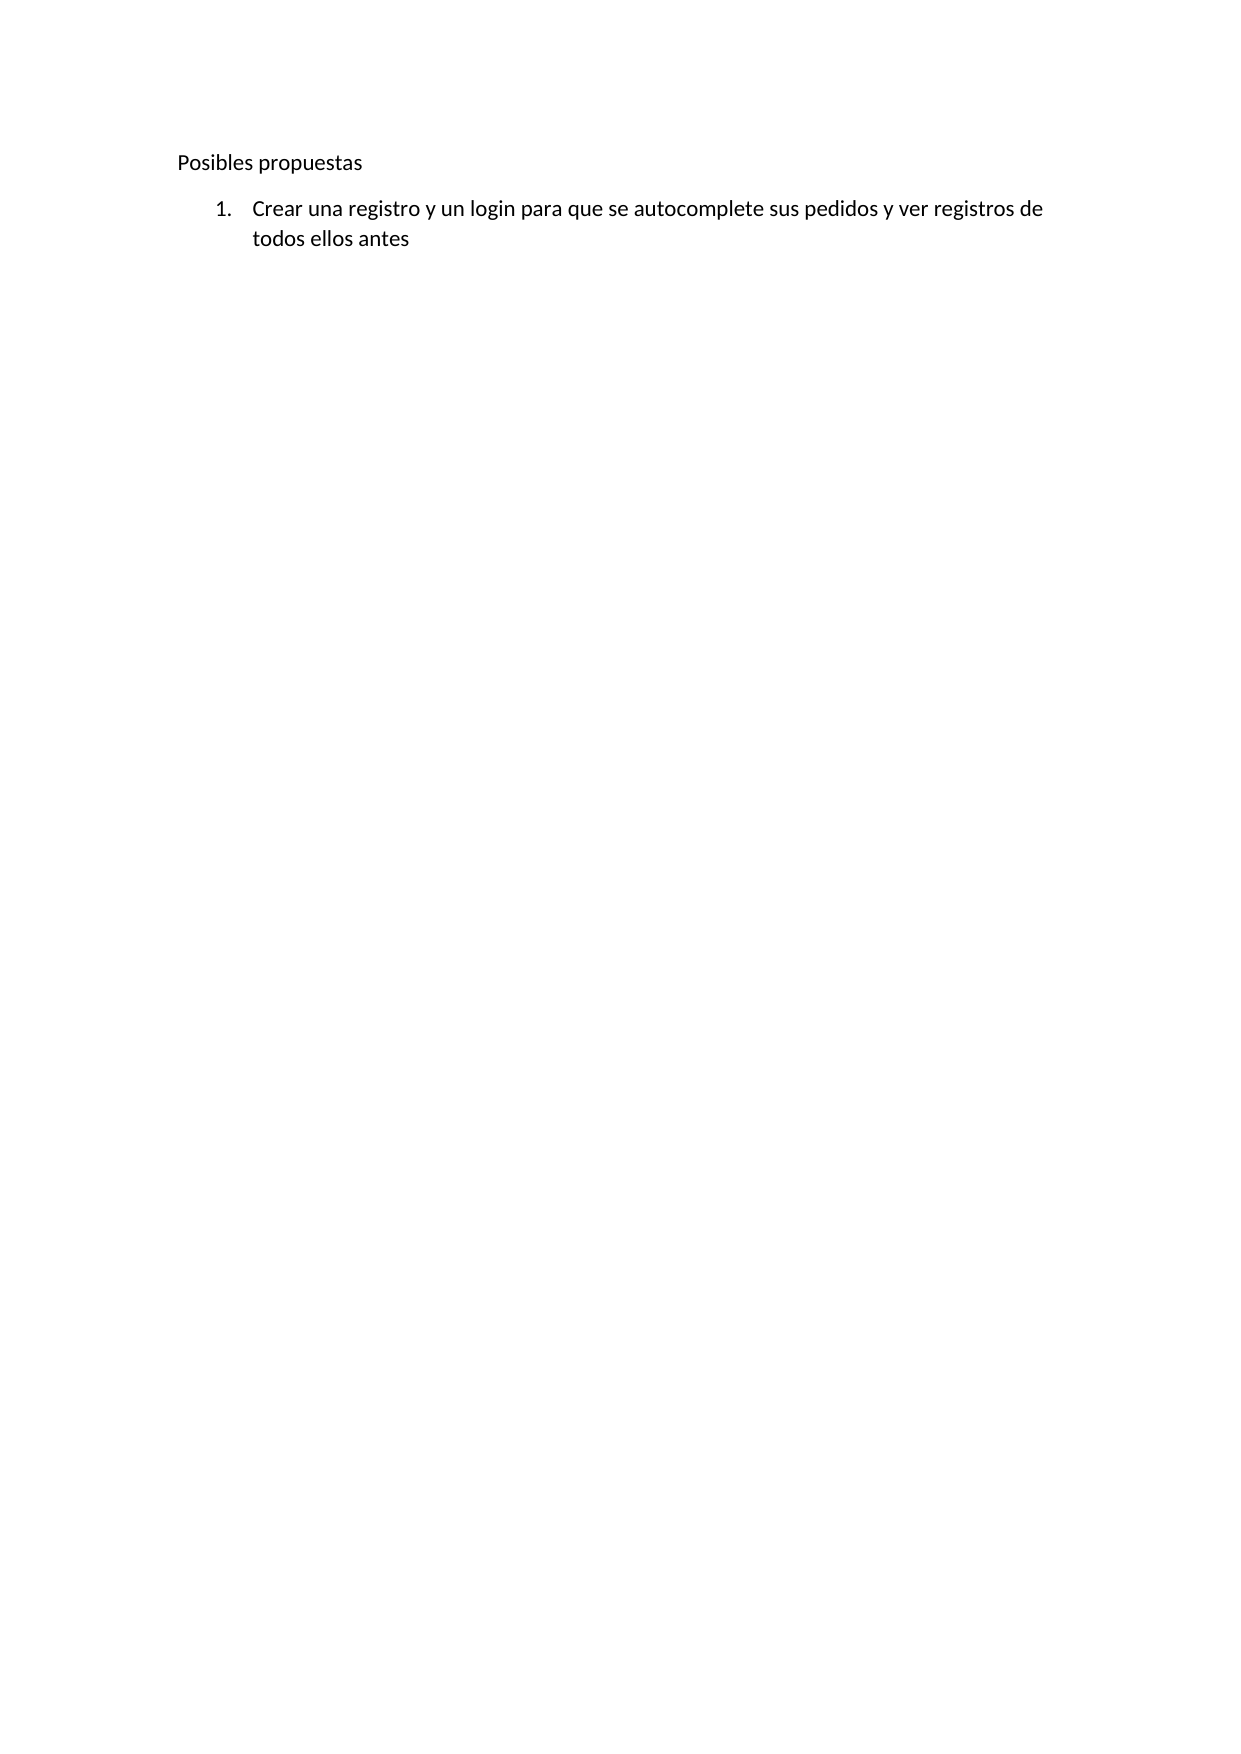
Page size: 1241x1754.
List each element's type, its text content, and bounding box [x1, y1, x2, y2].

text Posibles propuestas [177, 148, 1063, 176]
list Crear una registro y un login para que se autocomplete sus pedidos y ver registros de todos ellos antes [215, 194, 1063, 252]
